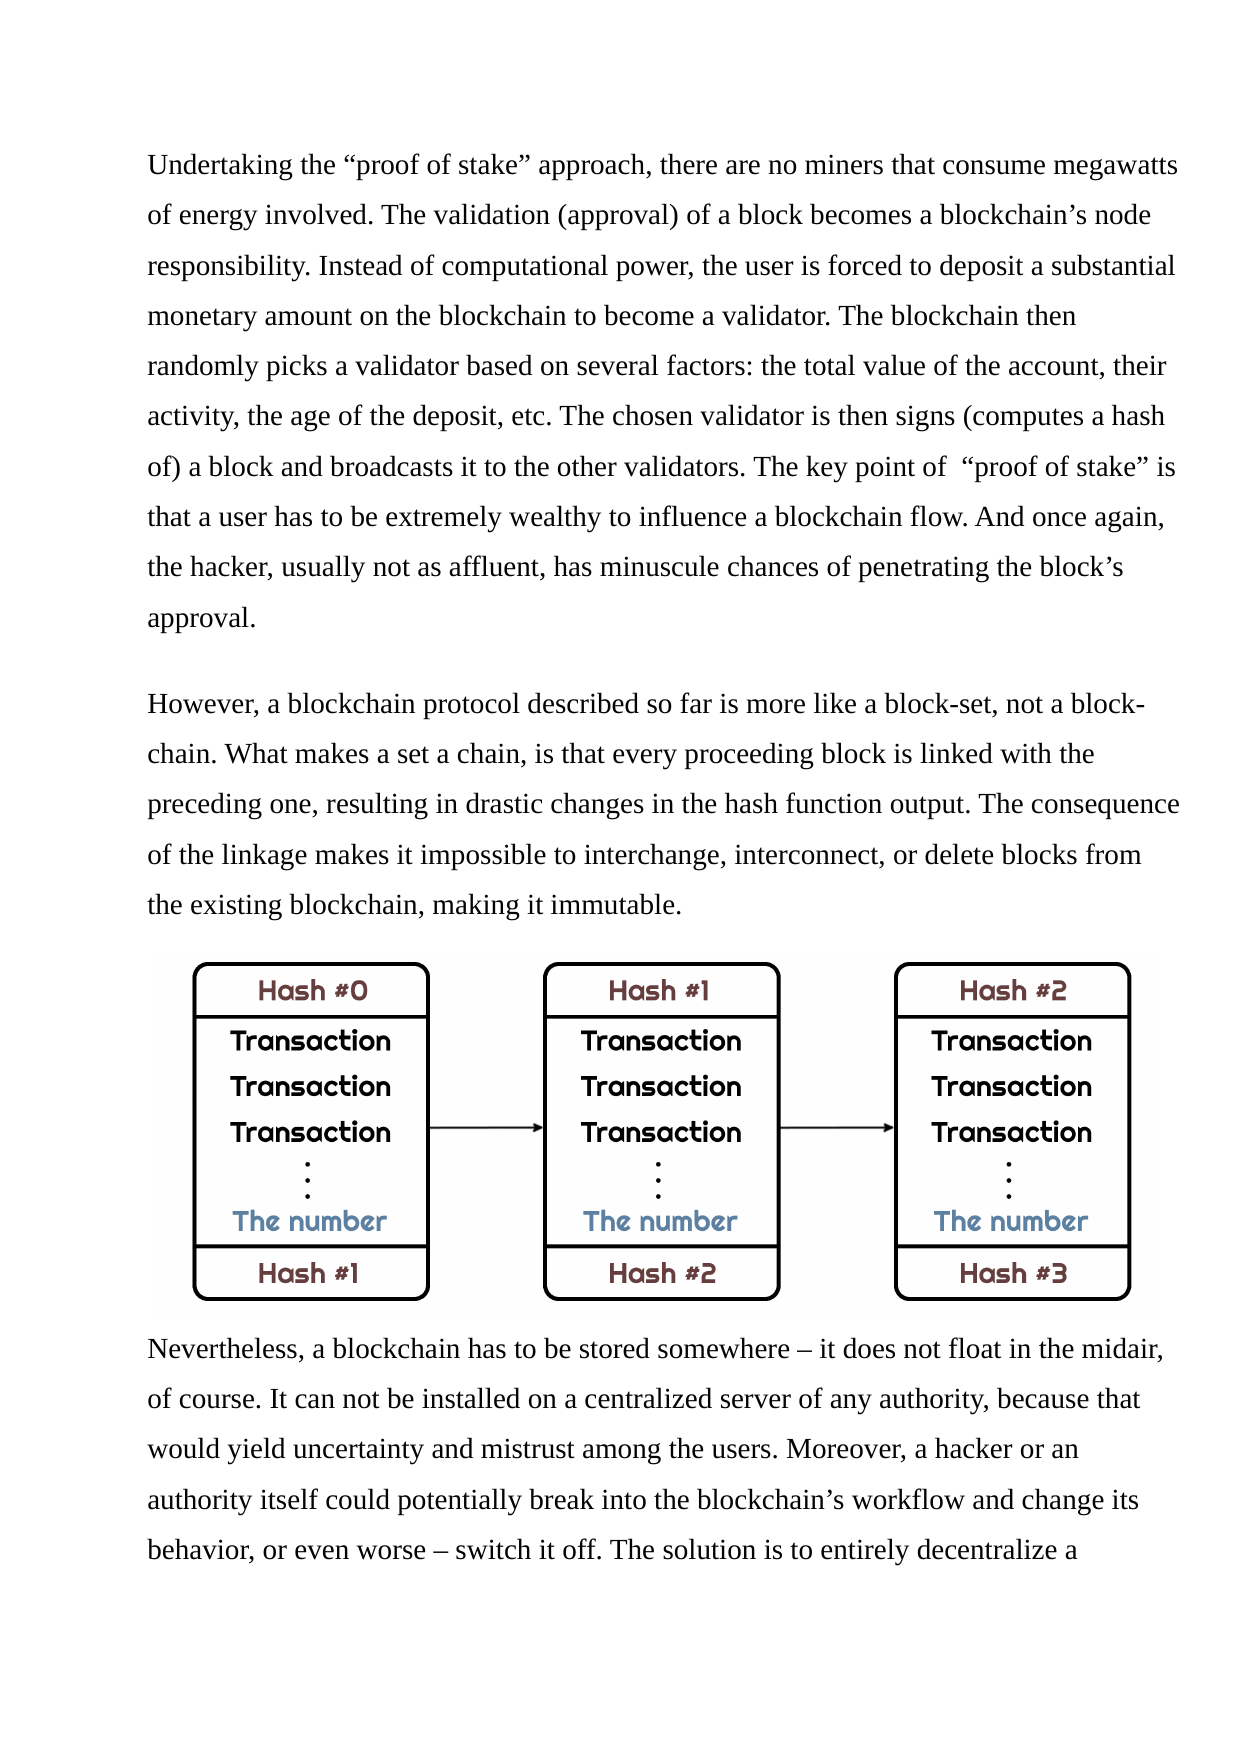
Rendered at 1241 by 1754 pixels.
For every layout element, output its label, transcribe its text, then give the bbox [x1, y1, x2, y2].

text Undertaking the “proof of stake” approach, there are no miners that consume megawatts of energy involved. The validation (approval) of a block becomes a blockchain’s node responsibility. Instead of computational power, the user is forced to deposit a substantial monetary amount on the blockchain to become a validator. The blockchain then randomly picks a validator based on several factors: the total value of the account, their activity, the age of the deposit, etc. The chosen validator is then signs (computes a hash of) a block and broadcasts it to the other validators. The key point of “proof of stake” is that a user has to be extremely wealthy to influence a blockchain flow. And once again, the hacker, usually not as affluent, has minuscule chances of penetrating the block’s approval. [147, 147, 1182, 633]
text Nevertheless, a blockchain has to be stored somewhere – it does not float in the midair, of course. It can not be installed on a centralized server of any authority, because that would yield uncertainty and mistrust among the users. Moreover, a hacker or an authority itself could potentially break into the blockchain’s workflow and change its behavior, or even worse – switch it off. The solution is to entirely decentralize a [147, 938, 1182, 1566]
picture [155, 954, 1158, 1315]
text However, a blockchain protocol described so far is more like a block-set, not a block-chain. What makes a set a chain, is that every proceeding block is linked with the preceding one, resulting in drastic changes in the hash function output. The consequence of the linkage makes it impossible to interchange, interconnect, or delete blocks from the existing blockchain, making it immutable. [147, 686, 1182, 921]
